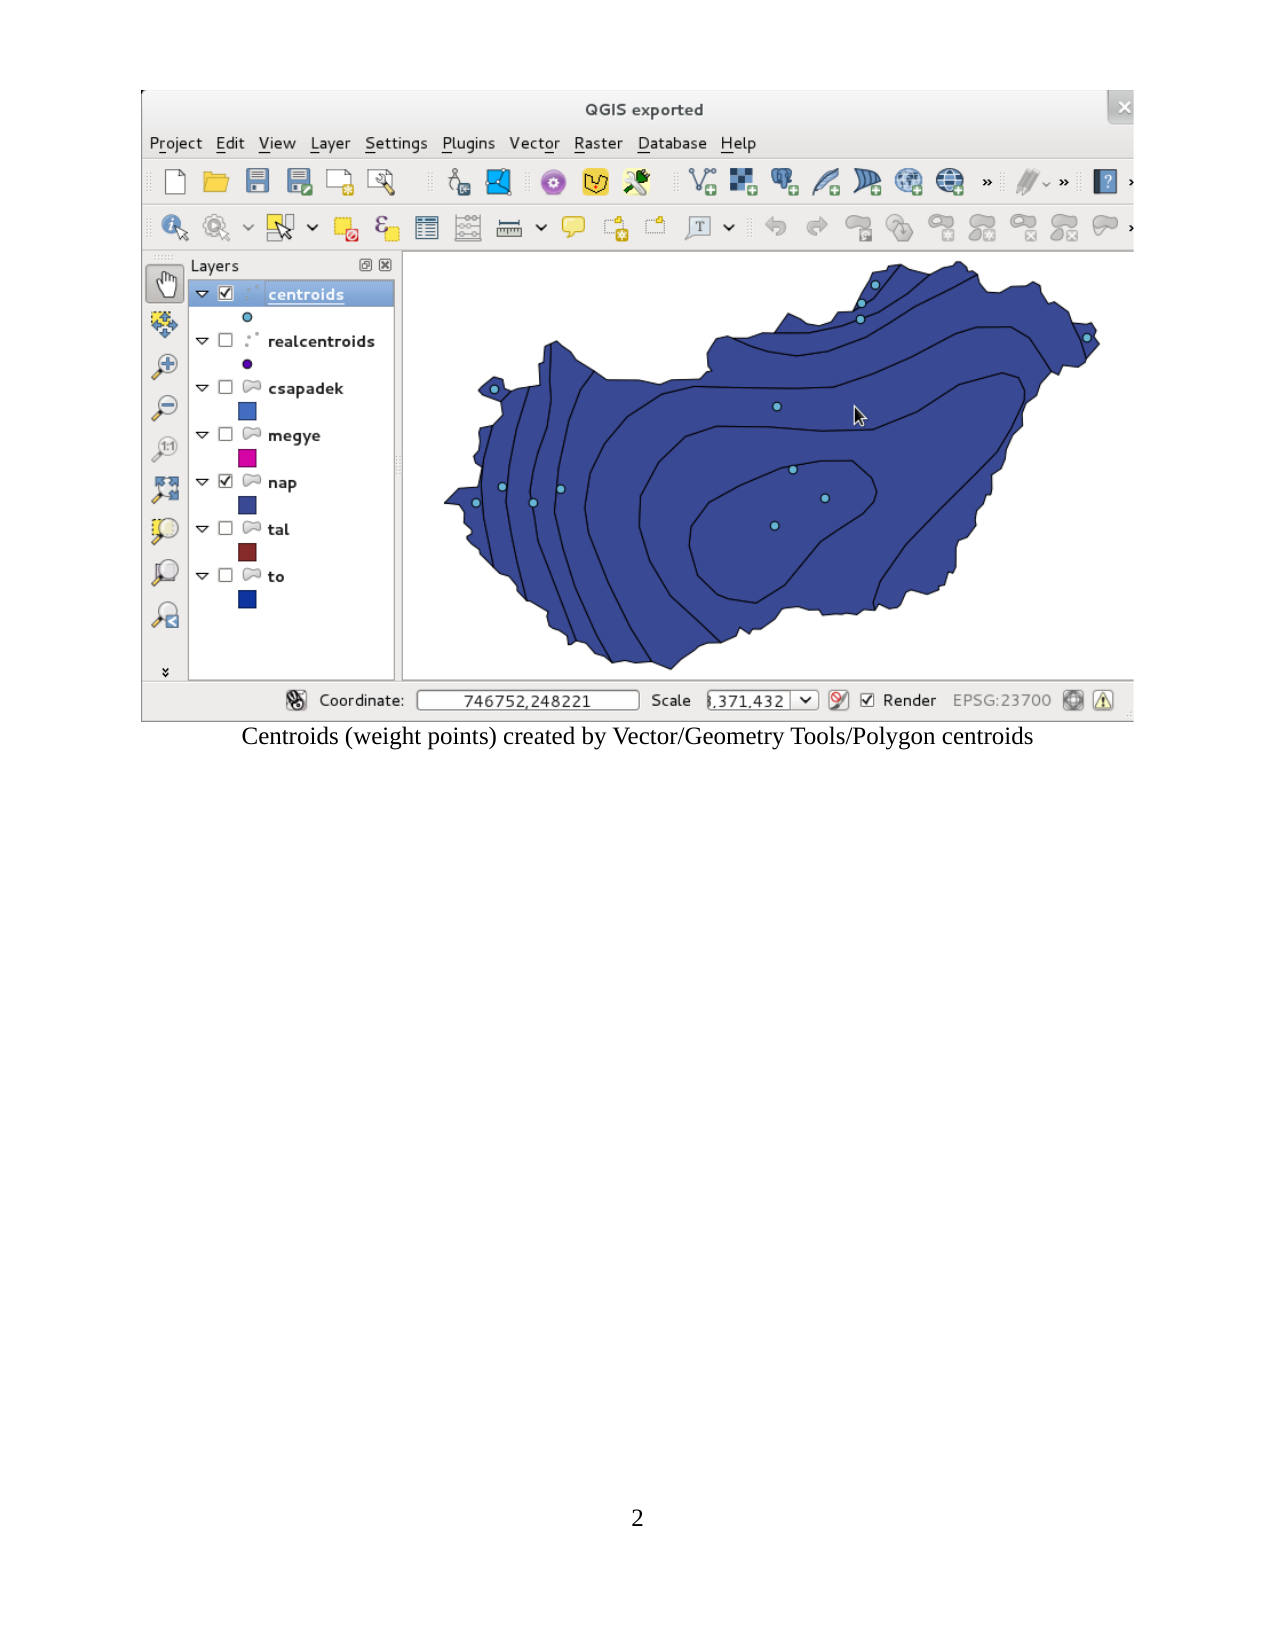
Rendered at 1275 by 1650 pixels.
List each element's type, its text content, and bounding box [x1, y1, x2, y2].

picture [141, 90, 1134, 722]
text Centroids (weight points) created by Vector/Geometry Tools/Polygon centroids [118, 90, 1157, 750]
